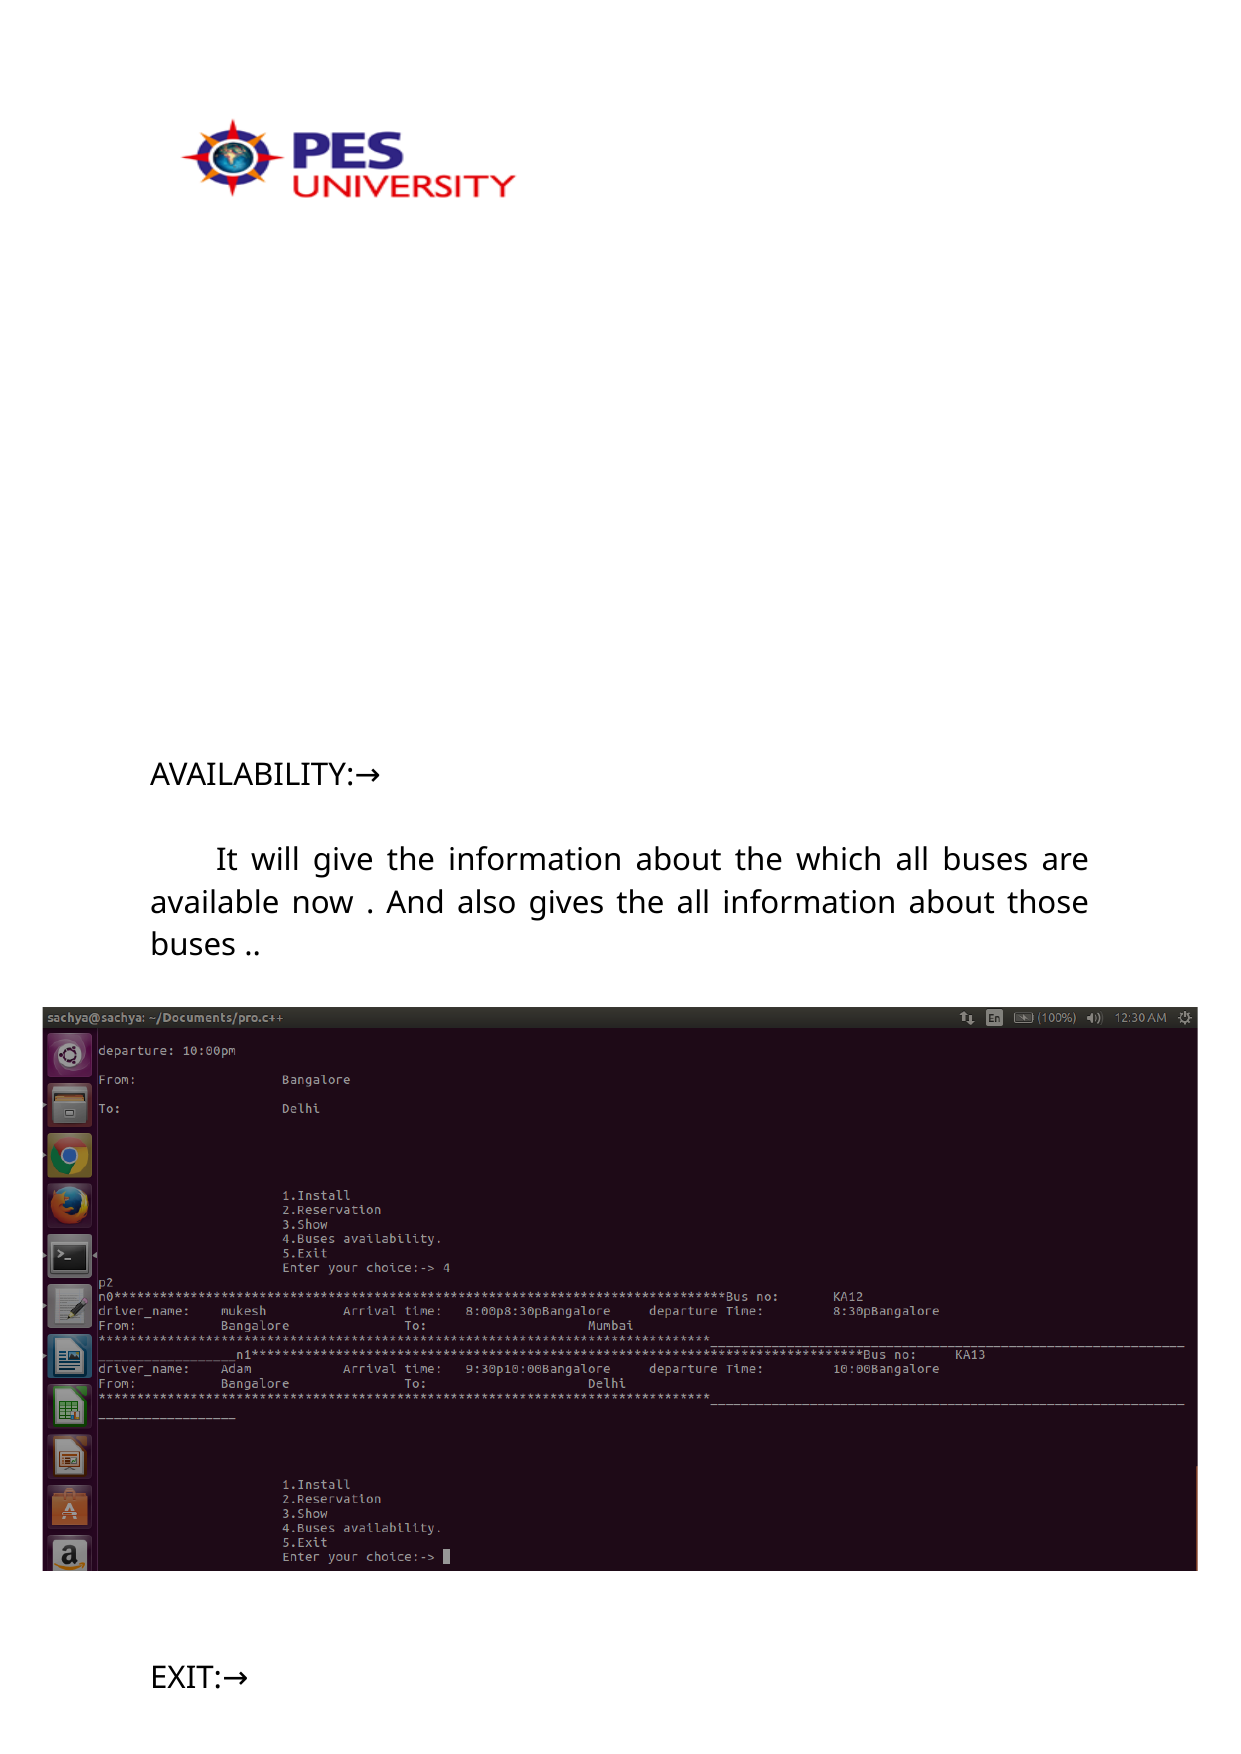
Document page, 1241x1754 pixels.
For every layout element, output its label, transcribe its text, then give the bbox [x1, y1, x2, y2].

text EXIT:→ [150, 1656, 1090, 1698]
picture [42, 1007, 1198, 1571]
text It will give the information about the which all buses are available now . And also gives the all information about those buses .. [150, 837, 1090, 965]
picture [153, 75, 540, 241]
text AVAILABILITY:→ [150, 752, 1090, 794]
